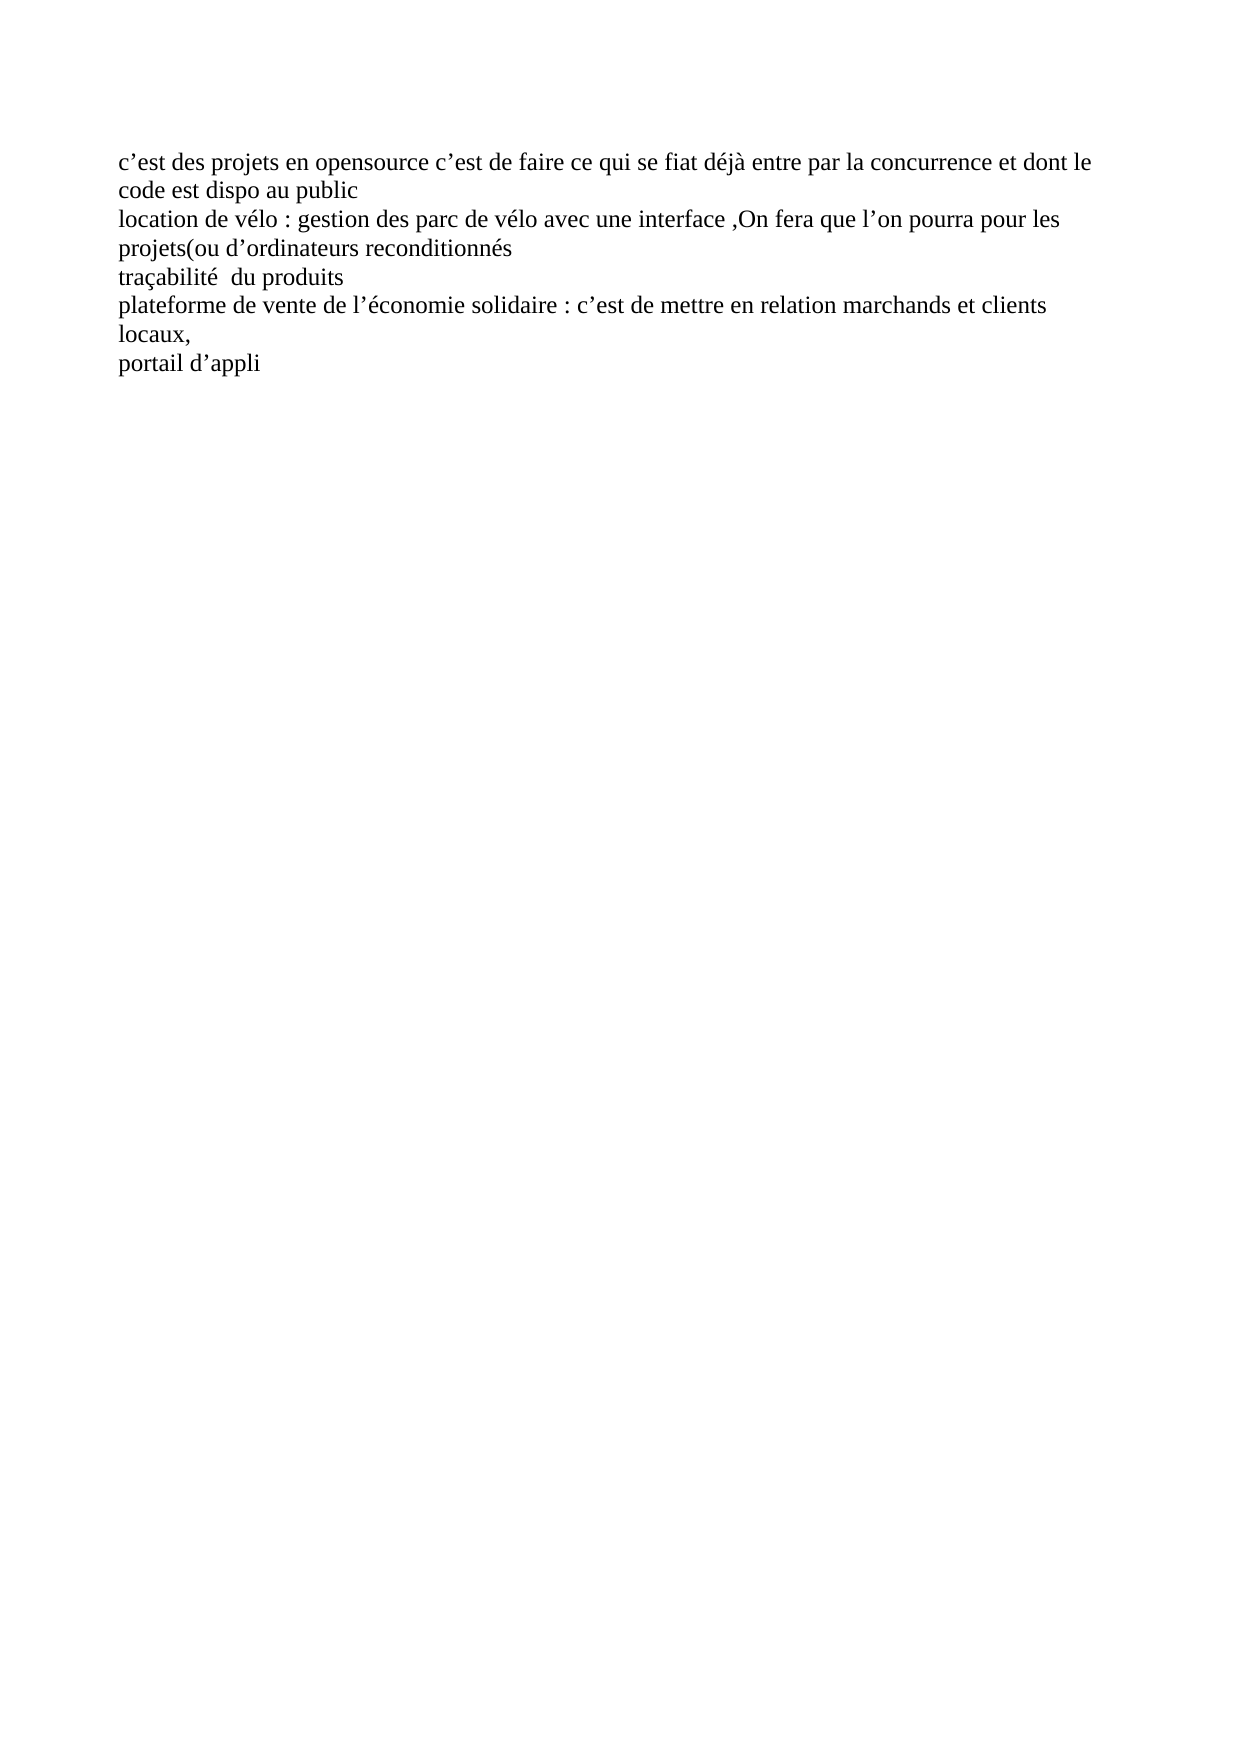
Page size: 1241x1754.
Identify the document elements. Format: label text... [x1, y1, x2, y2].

text portail d’appli [118, 348, 1122, 377]
text plateforme de vente de l’économie solidaire : c’est de mettre en relation marchands et clients locaux, [118, 291, 1122, 348]
text location de vélo : gestion des parc de vélo avec une interface ,On fera que l’on pourra pour les projets(ou d’ordinateurs reconditionnés [118, 204, 1122, 262]
text c’est des projets en opensource c’est de faire ce qui se fiat déjà entre par la concurrence et dont le code est dispo au public [118, 147, 1122, 204]
text traçabilité du produits [118, 262, 1122, 291]
